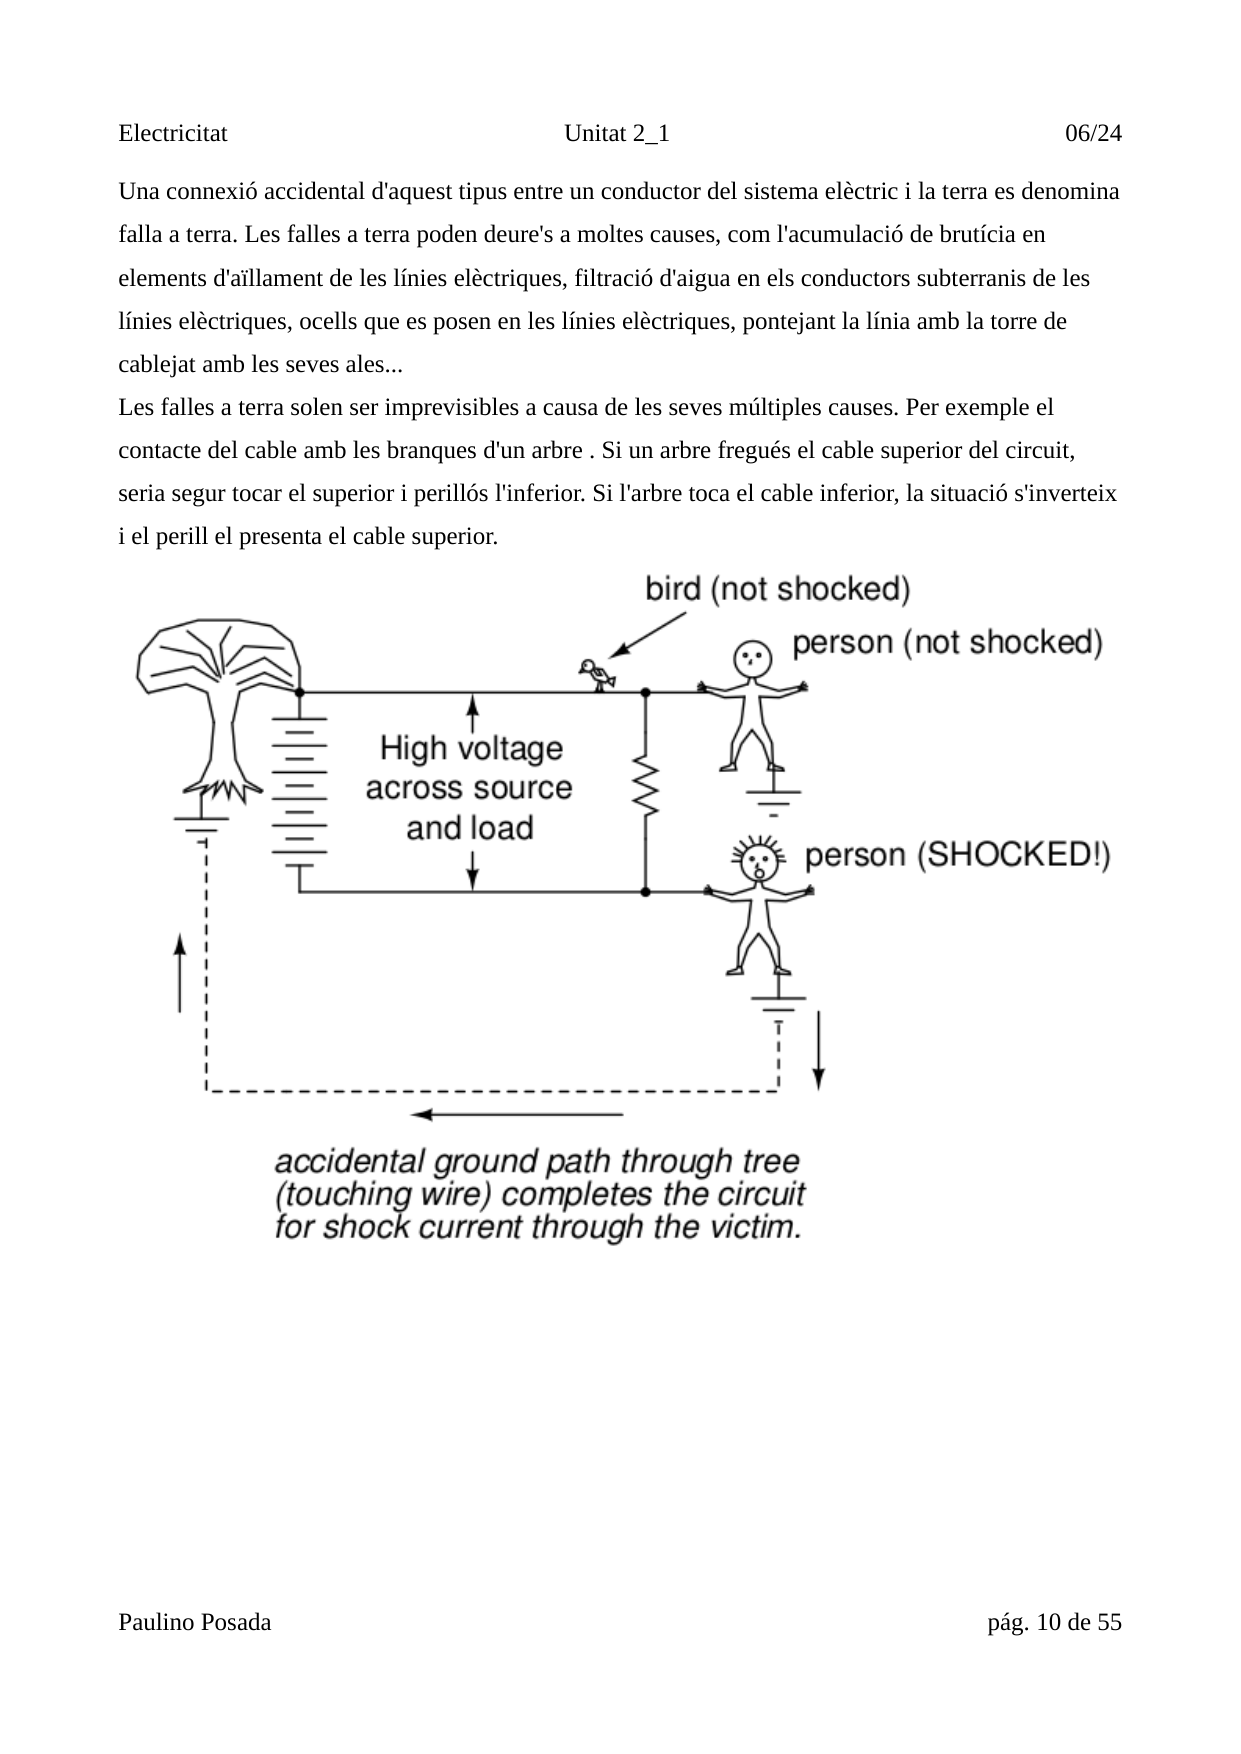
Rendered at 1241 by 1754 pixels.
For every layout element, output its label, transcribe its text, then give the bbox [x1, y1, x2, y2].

picture [121, 564, 1120, 1249]
text Les falles a terra solen ser imprevisibles a causa de les seves múltiples causes. Per exemple el contacte del cable amb les branques d'un arbre . Si un arbre fregués el cable superior del circuit, seria segur tocar el superior i perillós l'inferior. Si l'arbre toca el cable inferior, la situació s'inverteix i el perill el presenta el cable superior. [118, 392, 1122, 550]
text Una connexió accidental d'aquest tipus entre un conductor del sistema elèctric i la terra es denomina falla a terra. Les falles a terra poden deure's a moltes causes, com l'acumulació de brutícia en elements d'aïllament de les línies elèctriques, filtració d'aigua en els conductors subterranis de les línies elèctriques, ocells que es posen en les línies elèctriques, pontejant la línia amb la torre de cablejat amb les seves ales... [118, 176, 1122, 378]
